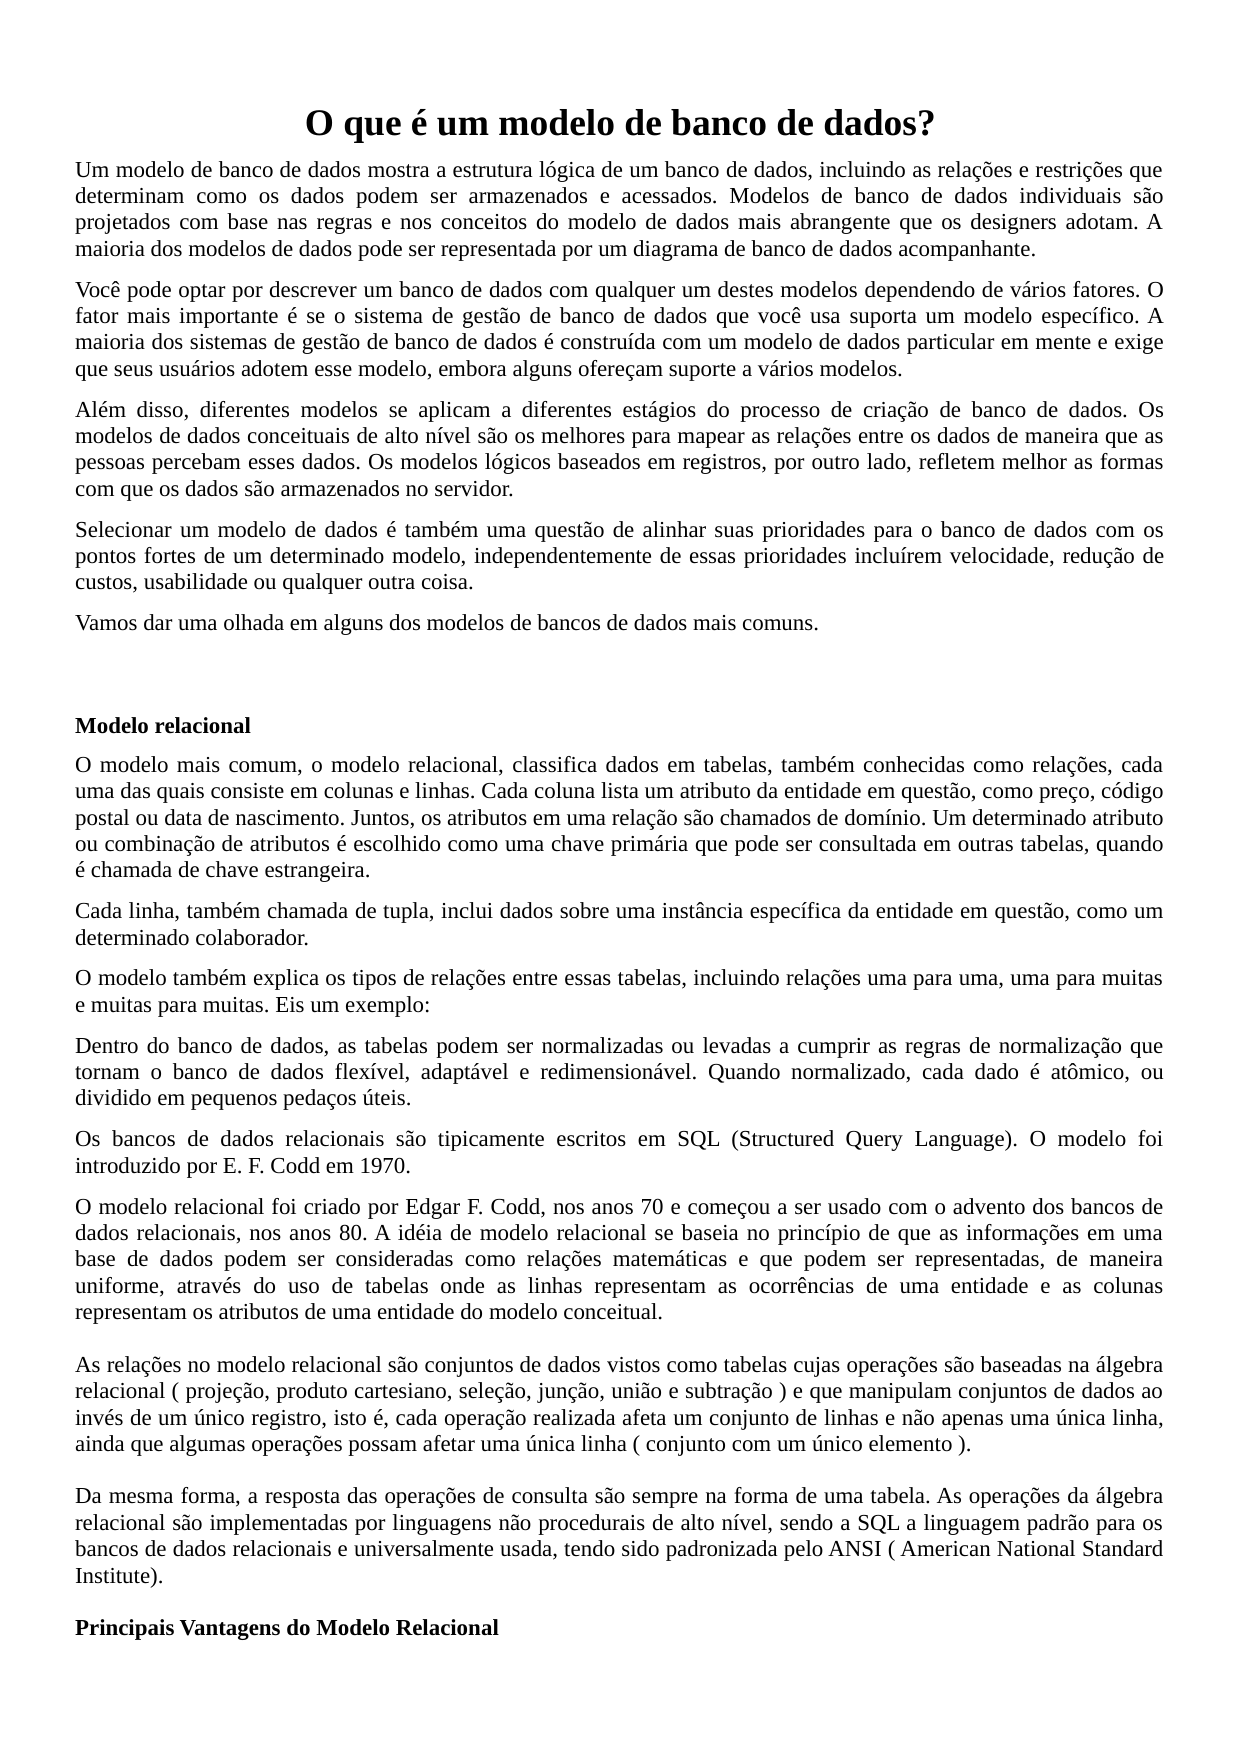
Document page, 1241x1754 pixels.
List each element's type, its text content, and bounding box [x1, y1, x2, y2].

subtitle O que é um modelo de banco de dados? [75, 100, 1166, 143]
text Vamos dar uma olhada em alguns dos modelos de bancos de dados mais comuns. [75, 609, 1166, 636]
text Selecionar um modelo de dados é também uma questão de alinhar suas prioridades para o banco de dados com os pontos fortes de um determinado modelo, independentemente de essas prioridades incluírem velocidade, redução de custos, usabilidade ou qualquer outra coisa. [75, 516, 1166, 595]
text Da mesma forma, a resposta das operações de consulta são sempre na forma de uma tabela. As operações da álgebra relacional são implementadas por linguagens não procedurais de alto nível, sendo a SQL a linguagem padrão para os bancos de dados relacionais e universalmente usada, tendo sido padronizada pelo ANSI ( American National Standard Institute). [75, 1456, 1166, 1588]
text Um modelo de banco de dados mostra a estrutura lógica de um banco de dados, incluindo as relações e restrições que determinam como os dados podem ser armazenados e acessados. Modelos de banco de dados individuais são projetados com base nas regras e nos conceitos do modelo de dados mais abrangente que os designers adotam. A maioria dos modelos de dados pode ser representada por um diagrama de banco de dados acompanhante. [75, 156, 1166, 261]
text Além disso, diferentes modelos se aplicam a diferentes estágios do processo de criação de banco de dados. Os modelos de dados conceituais de alto nível são os melhores para mapear as relações entre os dados de maneira que as pessoas percebam esses dados. Os modelos lógicos baseados em registros, por outro lado, refletem melhor as formas com que os dados são armazenados no servidor. [75, 396, 1166, 501]
text As relações no modelo relacional são conjuntos de dados vistos como tabelas cujas operações são baseadas na álgebra relacional ( projeção, produto cartesiano, seleção, junção, união e subtração ) e que manipulam conjuntos de dados ao invés de um único registro, isto é, cada operação realizada afeta um conjunto de linhas e não apenas uma única linha, ainda que algumas operações possam afetar uma única linha ( conjunto com um único elemento ). [75, 1351, 1166, 1456]
text Os bancos de dados relacionais são tipicamente escritos em SQL (Structured Query Language). O modelo foi introduzido por E. F. Codd em 1970. [75, 1125, 1166, 1178]
text O modelo relacional foi criado por Edgar F. Codd, nos anos 70 e começou a ser usado com o advento dos bancos de dados relacionais, nos anos 80. A idéia de modelo relacional se baseia no princípio de que as informações em uma base de dados podem ser consideradas como relações matemáticas e que podem ser representadas, de maneira uniforme, através do uso de tabelas onde as linhas representam as ocorrências de uma entidade e as colunas representam os atributos de uma entidade do modelo conceitual. [75, 1193, 1166, 1324]
text Cada linha, também chamada de tupla, inclui dados sobre uma instância específica da entidade em questão, como um determinado colaborador. [75, 897, 1166, 950]
subtitle Modelo relacional [75, 712, 1166, 738]
text Principais Vantagens do Modelo Relacional [75, 1614, 1166, 1641]
text O modelo mais comum, o modelo relacional, classifica dados em tabelas, também conhecidas como relações, cada uma das quais consiste em colunas e linhas. Cada coluna lista um atributo da entidade em questão, como preço, código postal ou data de nascimento. Juntos, os atributos em uma relação são chamados de domínio. Um determinado atributo ou combinação de atributos é escolhido como uma chave primária que pode ser consultada em outras tabelas, quando é chamada de chave estrangeira. [75, 751, 1166, 883]
text Dentro do banco de dados, as tabelas podem ser normalizadas ou levadas a cumprir as regras de normalização que tornam o banco de dados flexível, adaptável e redimensionável. Quando normalizado, cada dado é atômico, ou dividido em pequenos pedaços úteis. [75, 1032, 1166, 1111]
text O modelo também explica os tipos de relações entre essas tabelas, incluindo relações uma para uma, uma para muitas e muitas para muitas. Eis um exemplo: [75, 964, 1166, 1017]
text Você pode optar por descrever um banco de dados com qualquer um destes modelos dependendo de vários fatores. O fator mais importante é se o sistema de gestão de banco de dados que você usa suporta um modelo específico. A maioria dos sistemas de gestão de banco de dados é construída com um modelo de dados particular em mente e exige que seus usuários adotem esse modelo, embora alguns ofereçam suporte a vários modelos. [75, 276, 1166, 381]
